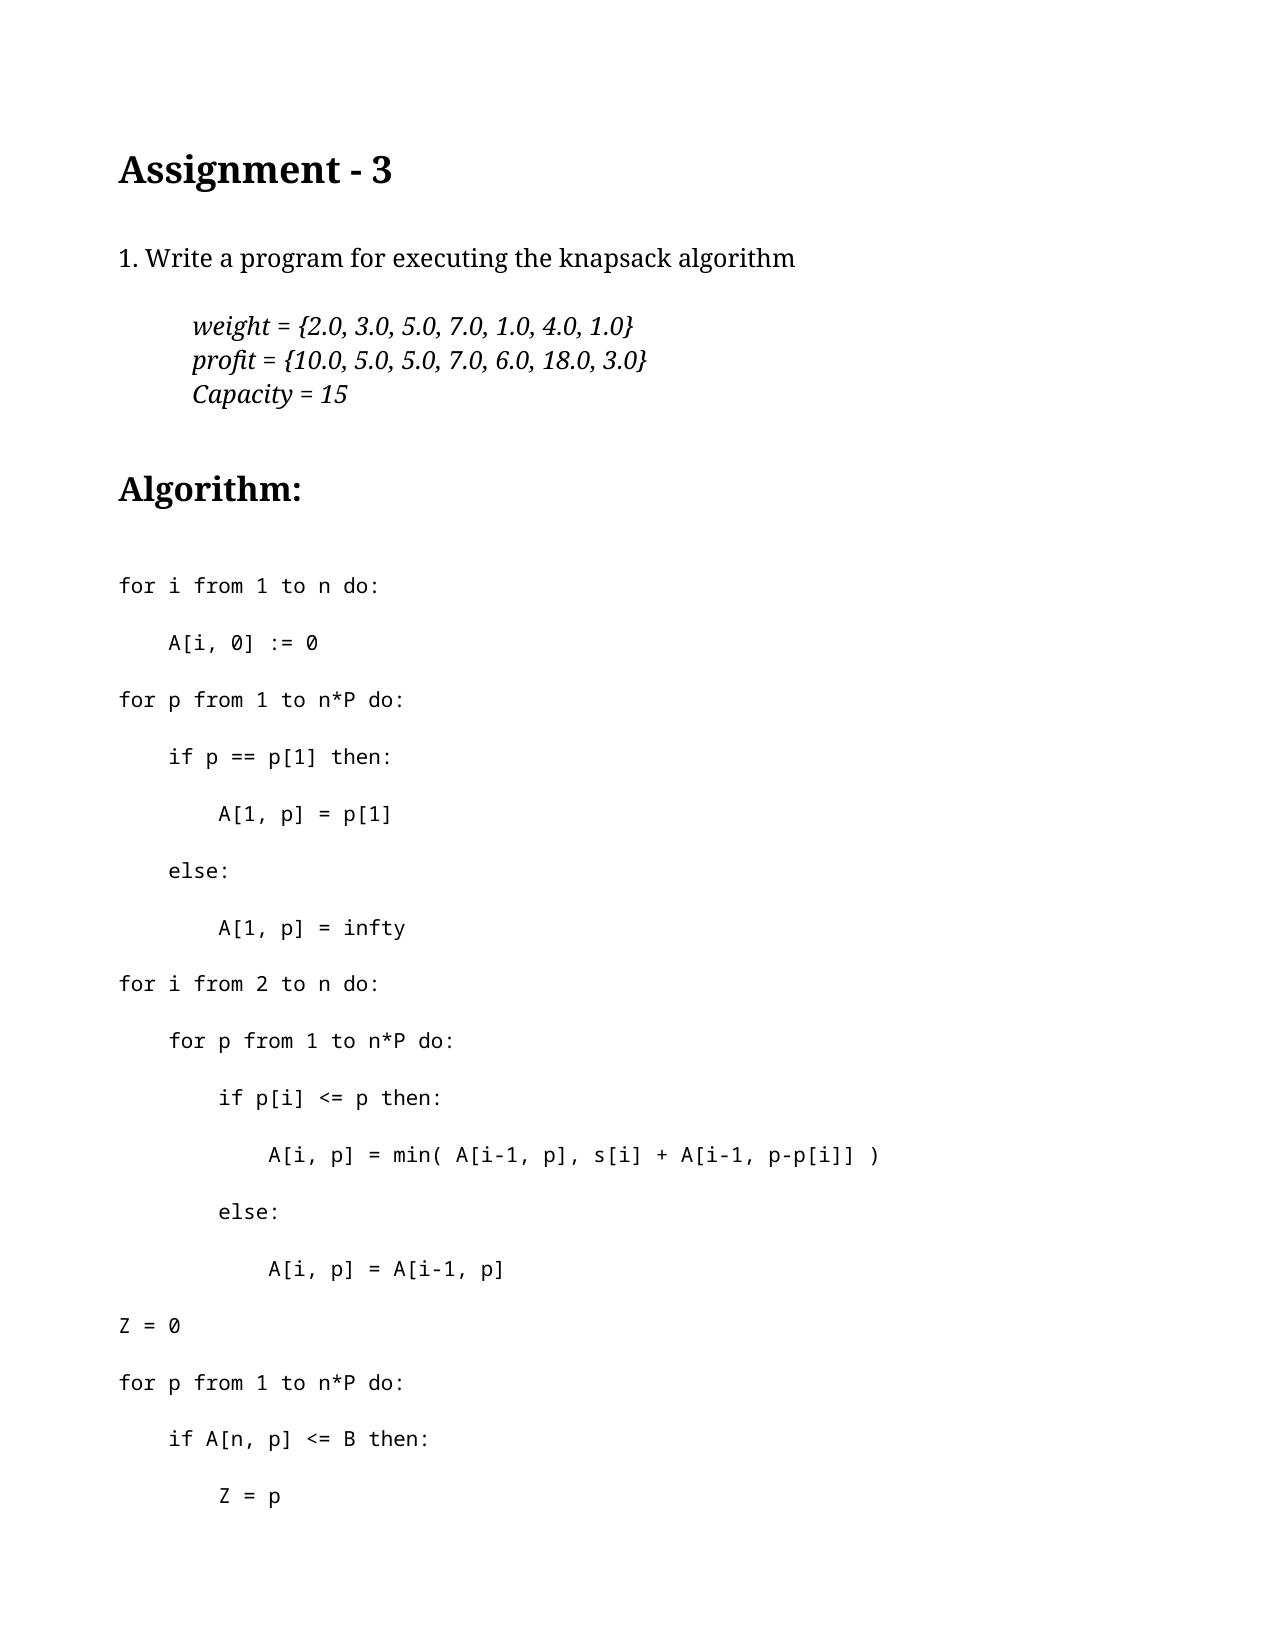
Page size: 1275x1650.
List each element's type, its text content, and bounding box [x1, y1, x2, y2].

text A[i, p] = A[i-1, p] [118, 1254, 1157, 1282]
text for p from 1 to n*P do: [118, 1368, 1157, 1396]
text A[i, p] = min( A[i-1, p], s[i] + A[i-1, p-p[i]] ) [118, 1140, 1157, 1169]
text if p[i] <= p then: [118, 1083, 1157, 1112]
text A[i, 0] := 0 [118, 628, 1157, 657]
text for i from 2 to n do: [118, 969, 1157, 998]
text A[1, p] = p[1] [118, 799, 1157, 827]
text weight = {2.0, 3.0, 5.0, 7.0, 1.0, 4.0, 1.0} [118, 309, 1157, 343]
text for i from 1 to n do: [118, 571, 1157, 600]
text profit = {10.0, 5.0, 5.0, 7.0, 6.0, 18.0, 3.0} [118, 343, 1157, 377]
text Z = 0 [118, 1311, 1157, 1339]
text 1. Write a program for executing the knapsack algorithm [118, 241, 1157, 275]
text for p from 1 to n*P do: [118, 685, 1157, 714]
text if p == p[1] then: [118, 742, 1157, 771]
text Z = p [118, 1481, 1157, 1510]
text for p from 1 to n*P do: [118, 1026, 1157, 1055]
subtitle Assignment - 3 [118, 143, 1157, 194]
text if A[n, p] <= B then: [118, 1424, 1157, 1453]
text Capacity = 15 [118, 377, 1157, 411]
text else: [118, 1197, 1157, 1226]
text A[1, p] = infty [118, 913, 1157, 941]
subtitle Algorithm: [118, 466, 1157, 511]
text else: [118, 856, 1157, 884]
